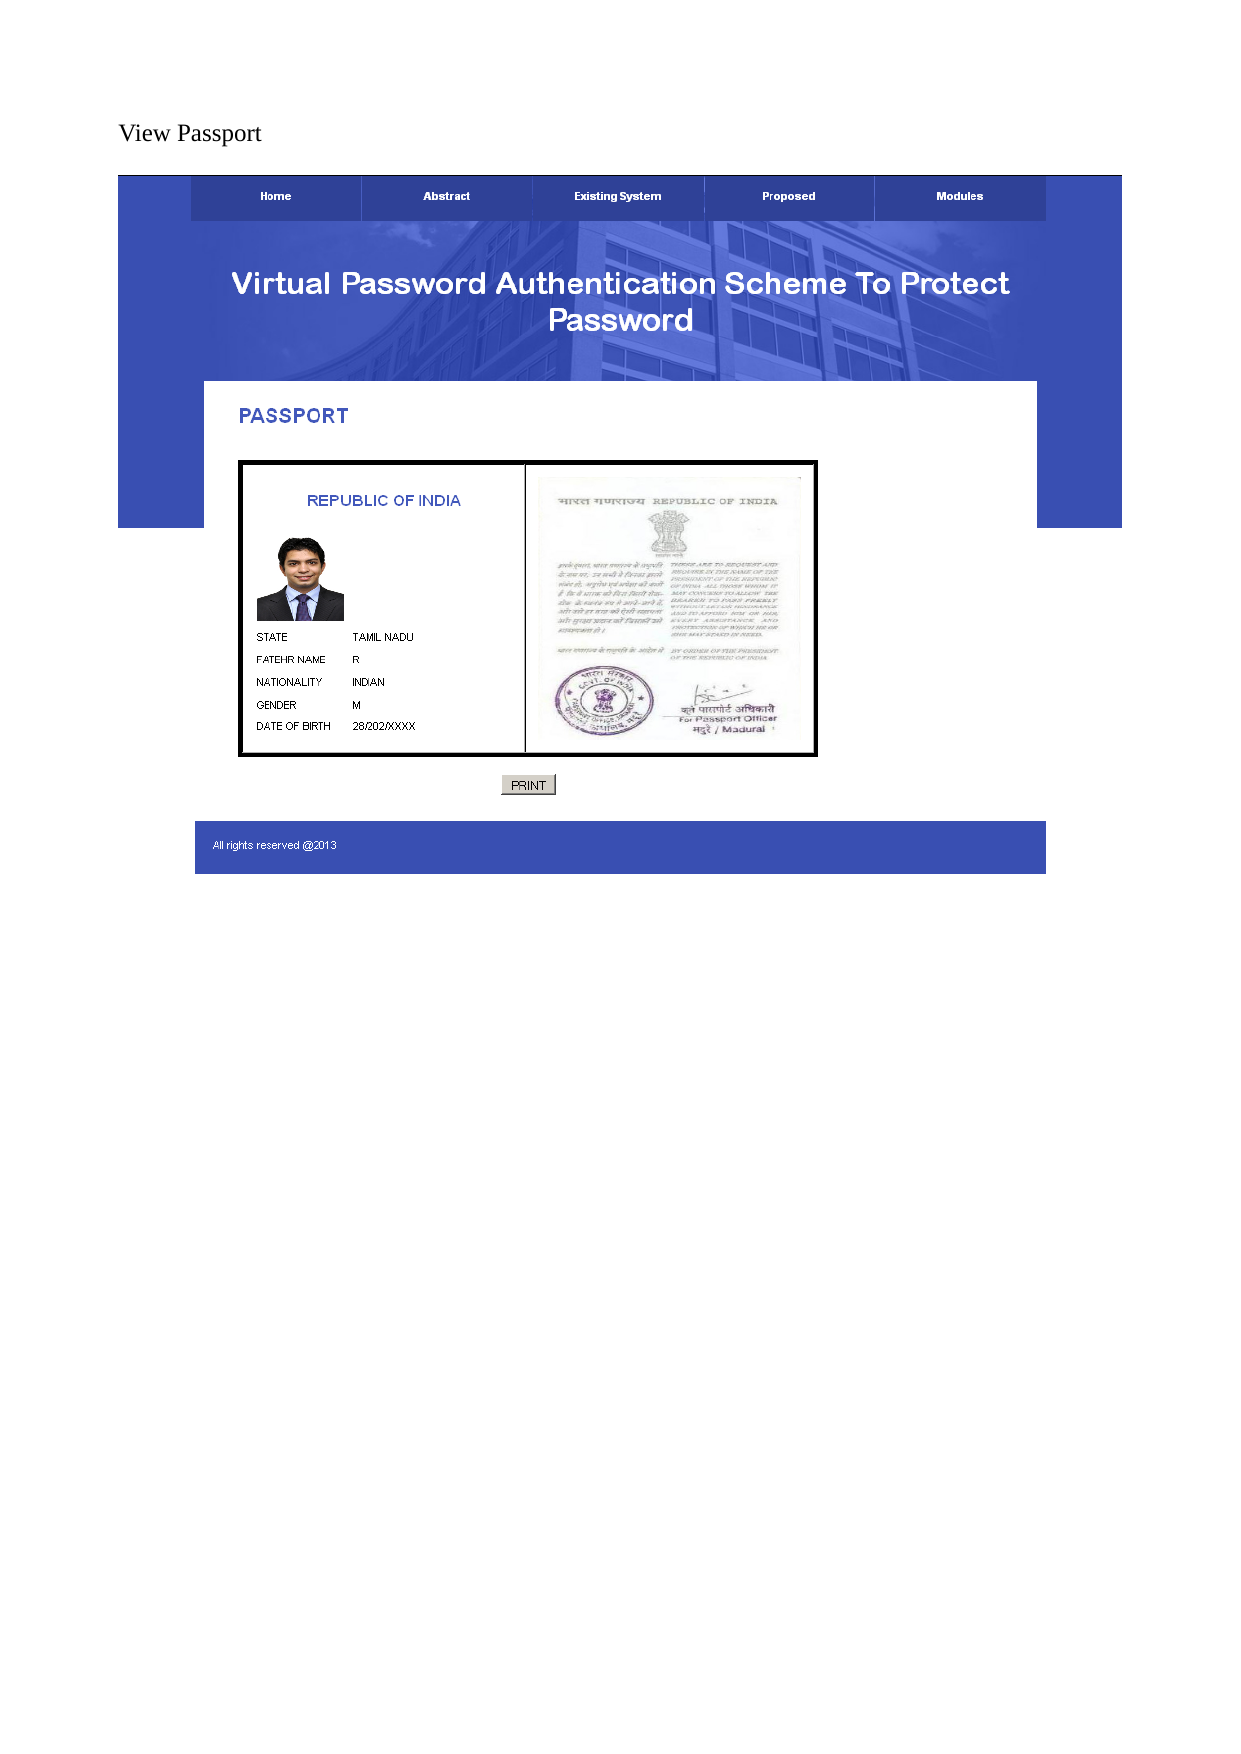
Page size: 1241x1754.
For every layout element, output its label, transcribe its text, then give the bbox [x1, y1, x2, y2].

picture [118, 175, 1122, 929]
text View Passport [118, 118, 1122, 175]
